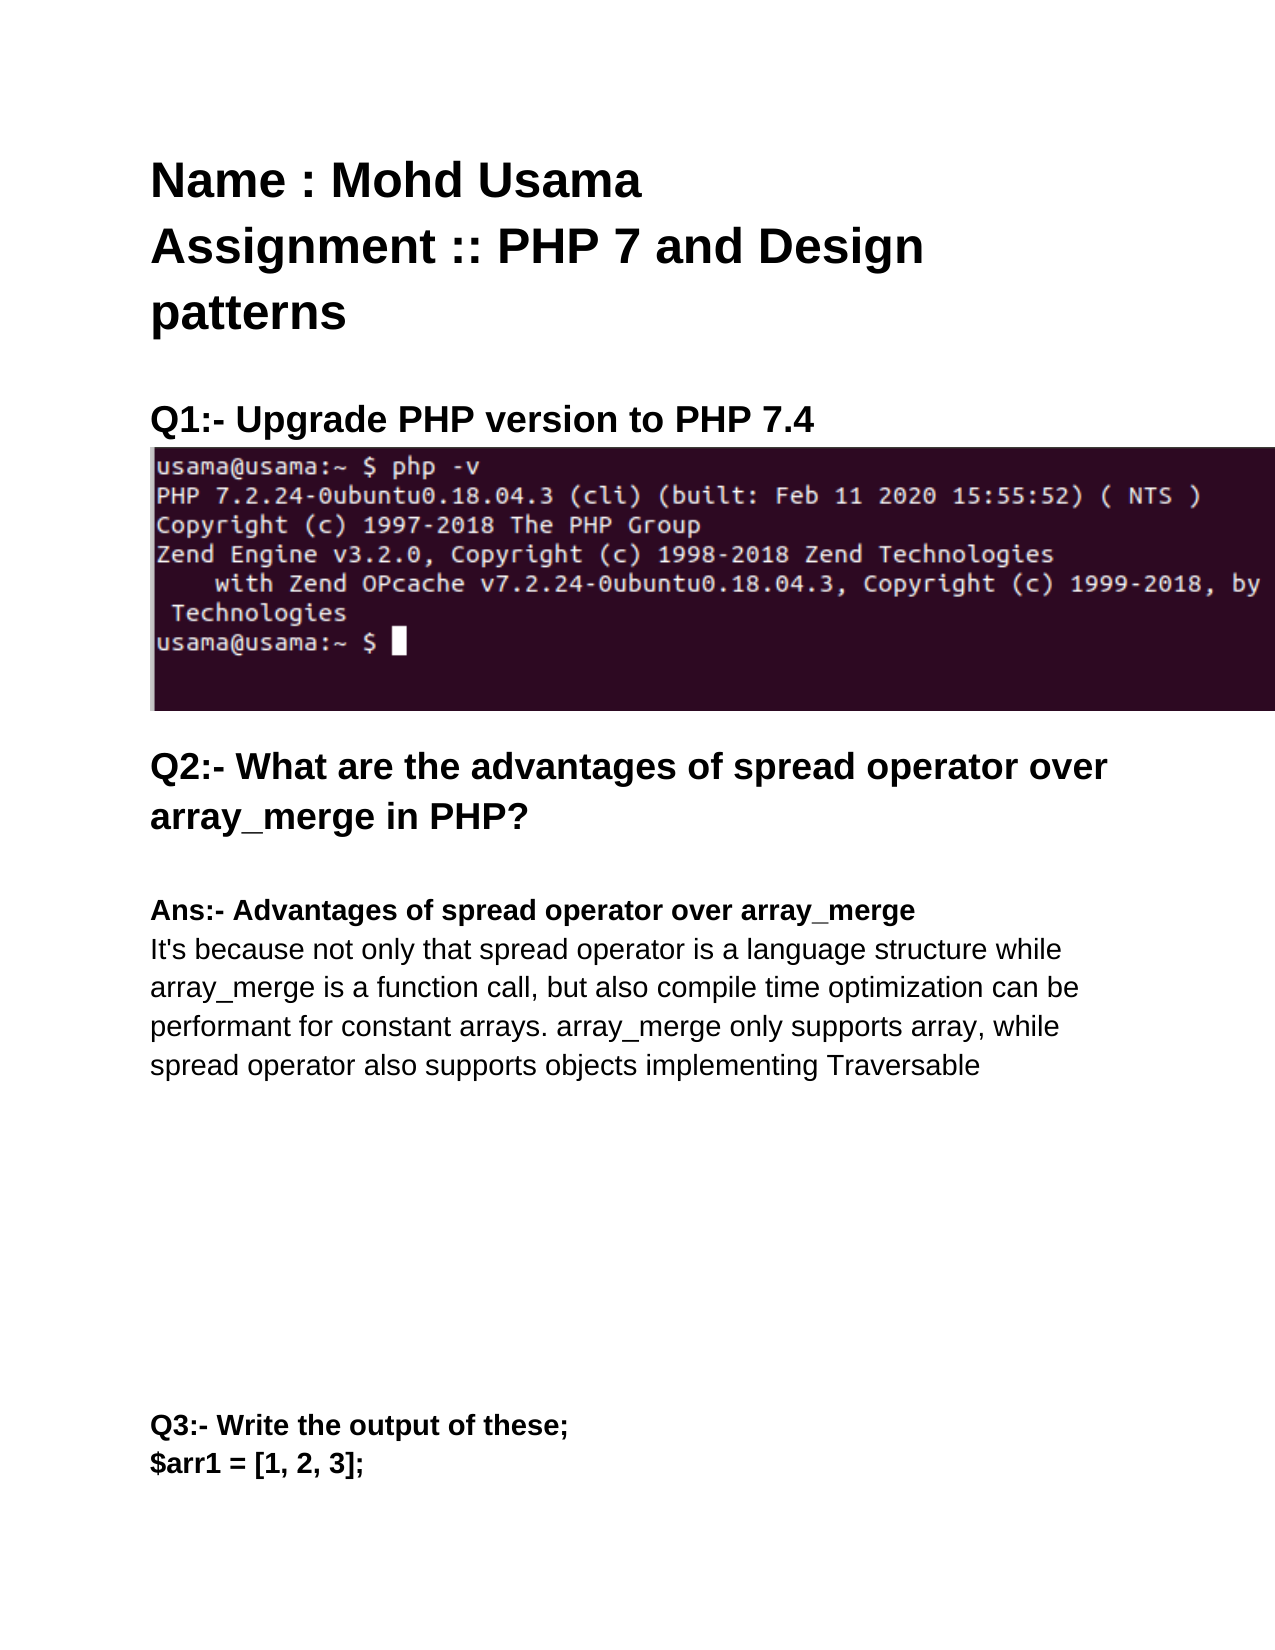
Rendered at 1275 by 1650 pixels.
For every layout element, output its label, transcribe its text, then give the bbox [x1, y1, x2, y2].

text Q1:- Upgrade PHP version to PHP 7.4 [150, 398, 1125, 441]
text $arr1 = [1, 2, 3]; [150, 1446, 1125, 1479]
text Q3:- Write the output of these; [150, 1407, 1125, 1441]
text Ans:- Advantages of spread operator over array_merge [150, 893, 1125, 927]
text It's because not only that spread operator is a language structure while array_merge is a function call, but also compile time optimization can be performant for constant arrays. array_merge only supports array, while spread operator also supports objects implementing Traversable [150, 932, 1125, 1081]
text Assignment :: PHP 7 and Design patterns [150, 216, 1125, 339]
picture [150, 447, 1275, 711]
text Q2:- What are the advantages of spread operator over array_merge in PHP? [150, 744, 1125, 837]
text Name : Mohd Usama [150, 150, 1125, 207]
